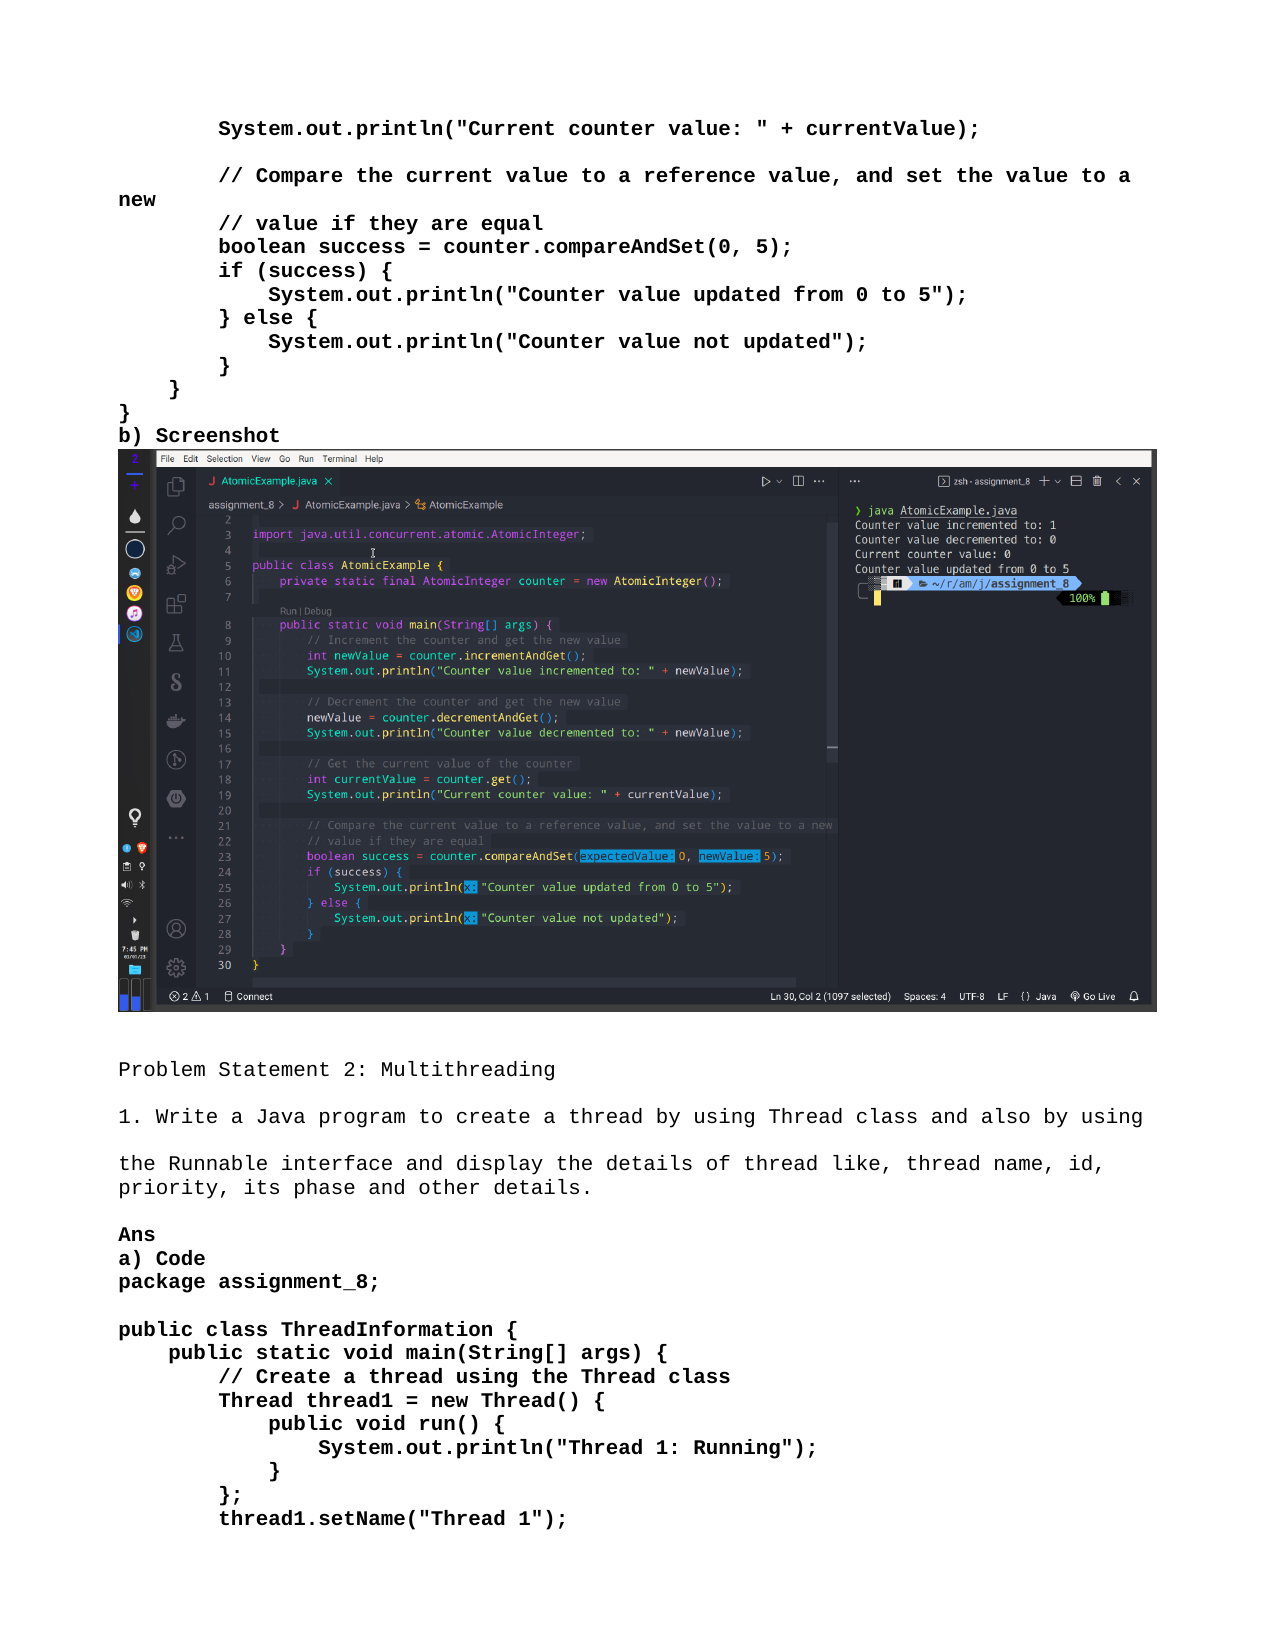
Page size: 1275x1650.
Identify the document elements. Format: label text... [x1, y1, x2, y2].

text package assignment_8; [118, 1271, 1157, 1295]
text } [118, 378, 1157, 402]
text public class ThreadInformation { [118, 1319, 1157, 1342]
text b) Screenshot [118, 426, 1157, 449]
text Problem Statement 2: Multithreading [118, 1058, 1157, 1082]
text Ans [118, 1224, 1157, 1248]
text thread1.setName("Thread 1"); [118, 1508, 1157, 1531]
text } else { [118, 307, 1157, 331]
text 1. Write a Java program to create a thread by using Thread class and also by using [118, 1106, 1157, 1129]
text System.out.println("Counter value updated from 0 to 5"); [118, 284, 1157, 307]
text public static void main(String[] args) { [118, 1342, 1157, 1366]
text boolean success = counter.compareAndSet(0, 5); [118, 236, 1157, 260]
text if (success) { [118, 260, 1157, 284]
text System.out.println("Counter value not updated"); [118, 331, 1157, 354]
text System.out.println("Current counter value: " + currentValue); [118, 118, 1157, 142]
text } [118, 1461, 1157, 1484]
text // Create a thread using the Thread class [118, 1366, 1157, 1389]
text the Runnable interface and display the details of thread like, thread name, id, priority, its phase and other details. [118, 1153, 1157, 1200]
text System.out.println("Thread 1: Running"); [118, 1437, 1157, 1461]
text // value if they are equal [118, 213, 1157, 236]
text } [118, 354, 1157, 378]
text Thread thread1 = new Thread() { [118, 1389, 1157, 1413]
text }; [118, 1484, 1157, 1508]
text // Compare the current value to a reference value, and set the value to a new [118, 165, 1157, 213]
text } [118, 402, 1157, 426]
picture [118, 449, 1157, 1012]
text public void run() { [118, 1413, 1157, 1437]
text a) Code [118, 1248, 1157, 1271]
